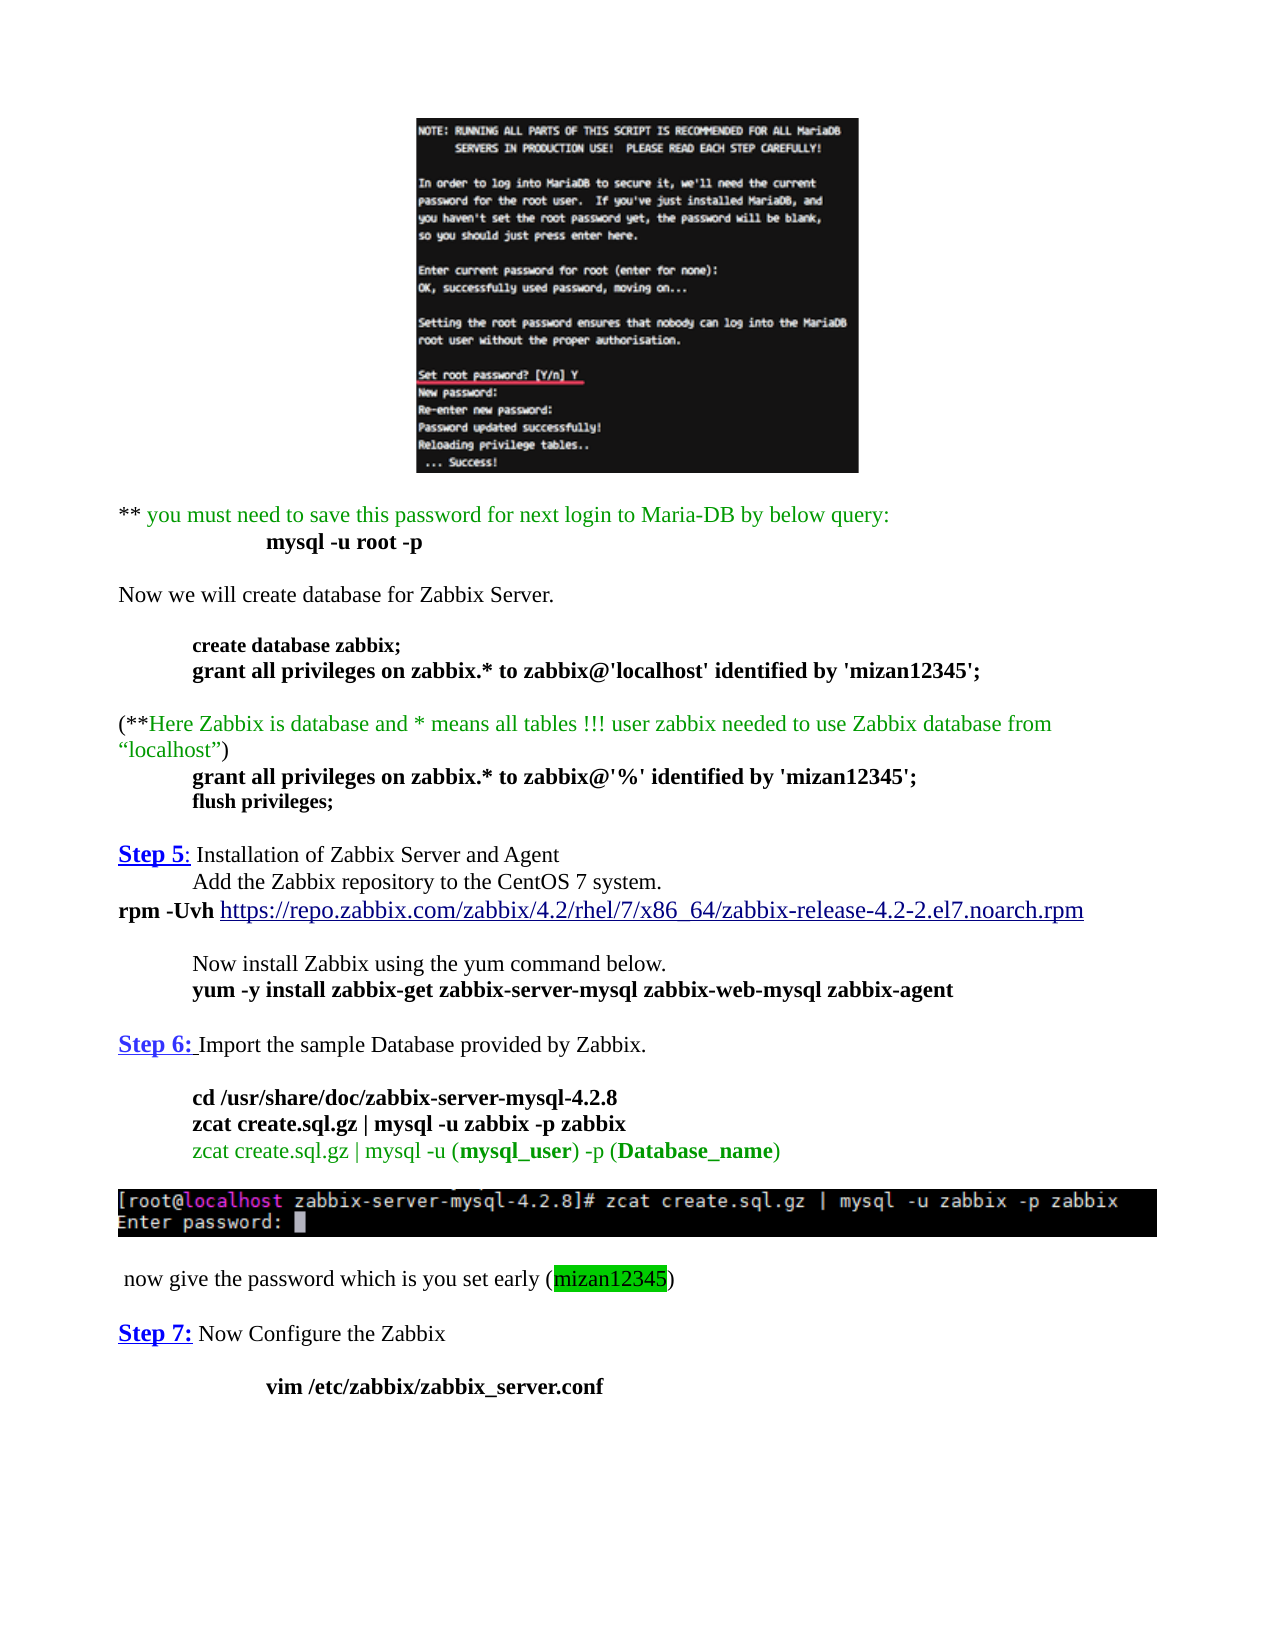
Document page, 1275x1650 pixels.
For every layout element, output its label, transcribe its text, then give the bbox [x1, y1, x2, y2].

text create database zabbix; [118, 633, 1157, 657]
text Now install Zabbix using the yum command below. [118, 950, 1157, 976]
text (**Here Zabbix is database and * means all tables !!! user zabbix needed to use Zabbix database from “localhost”) [118, 710, 1157, 763]
text Now we will create database for Zabbix Server. [118, 581, 1157, 607]
text Add the Zabbix repository to the CentOS 7 system. [118, 868, 1157, 895]
text zcat create.sql.gz | mysql -u zabbix -p zabbix [118, 1110, 1157, 1137]
text Step 5: Installation of Zabbix Server and Agent [118, 839, 1157, 868]
text vim /etc/zabbix/zabbix_server.conf [118, 1373, 1157, 1399]
text mysql -u root -p [118, 528, 1157, 554]
text grant all privileges on zabbix.* to zabbix@'%' identified by 'mizan12345'; [118, 763, 1157, 789]
text cd /usr/share/doc/zabbix-server-mysql-4.2.8 [118, 1084, 1157, 1110]
text ** you must need to save this password for next login to Maria-DB by below query: [118, 502, 1157, 528]
text now give the password which is you set early (mizan12345) [118, 1265, 1157, 1292]
text Step 6: Import the sample Database provided by Zabbix. [118, 1029, 1157, 1058]
text Step 7: Now Configure the Zabbix [118, 1318, 1157, 1347]
text grant all privileges on zabbix.* to zabbix@'localhost' identified by 'mizan12345'; [118, 657, 1157, 684]
text zcat create.sql.gz | mysql -u (mysql_user) -p (Database_name) [118, 1137, 1157, 1163]
text flush privileges; [118, 789, 1157, 813]
text yum -y install zabbix-get zabbix-server-mysql zabbix-web-mysql zabbix-agent [118, 976, 1157, 1002]
text rpm -Uvh https://repo.zabbix.com/zabbix/4.2/rhel/7/x86_64/zabbix-release-4.2-2.el7.noarch.rpm [118, 895, 1157, 923]
